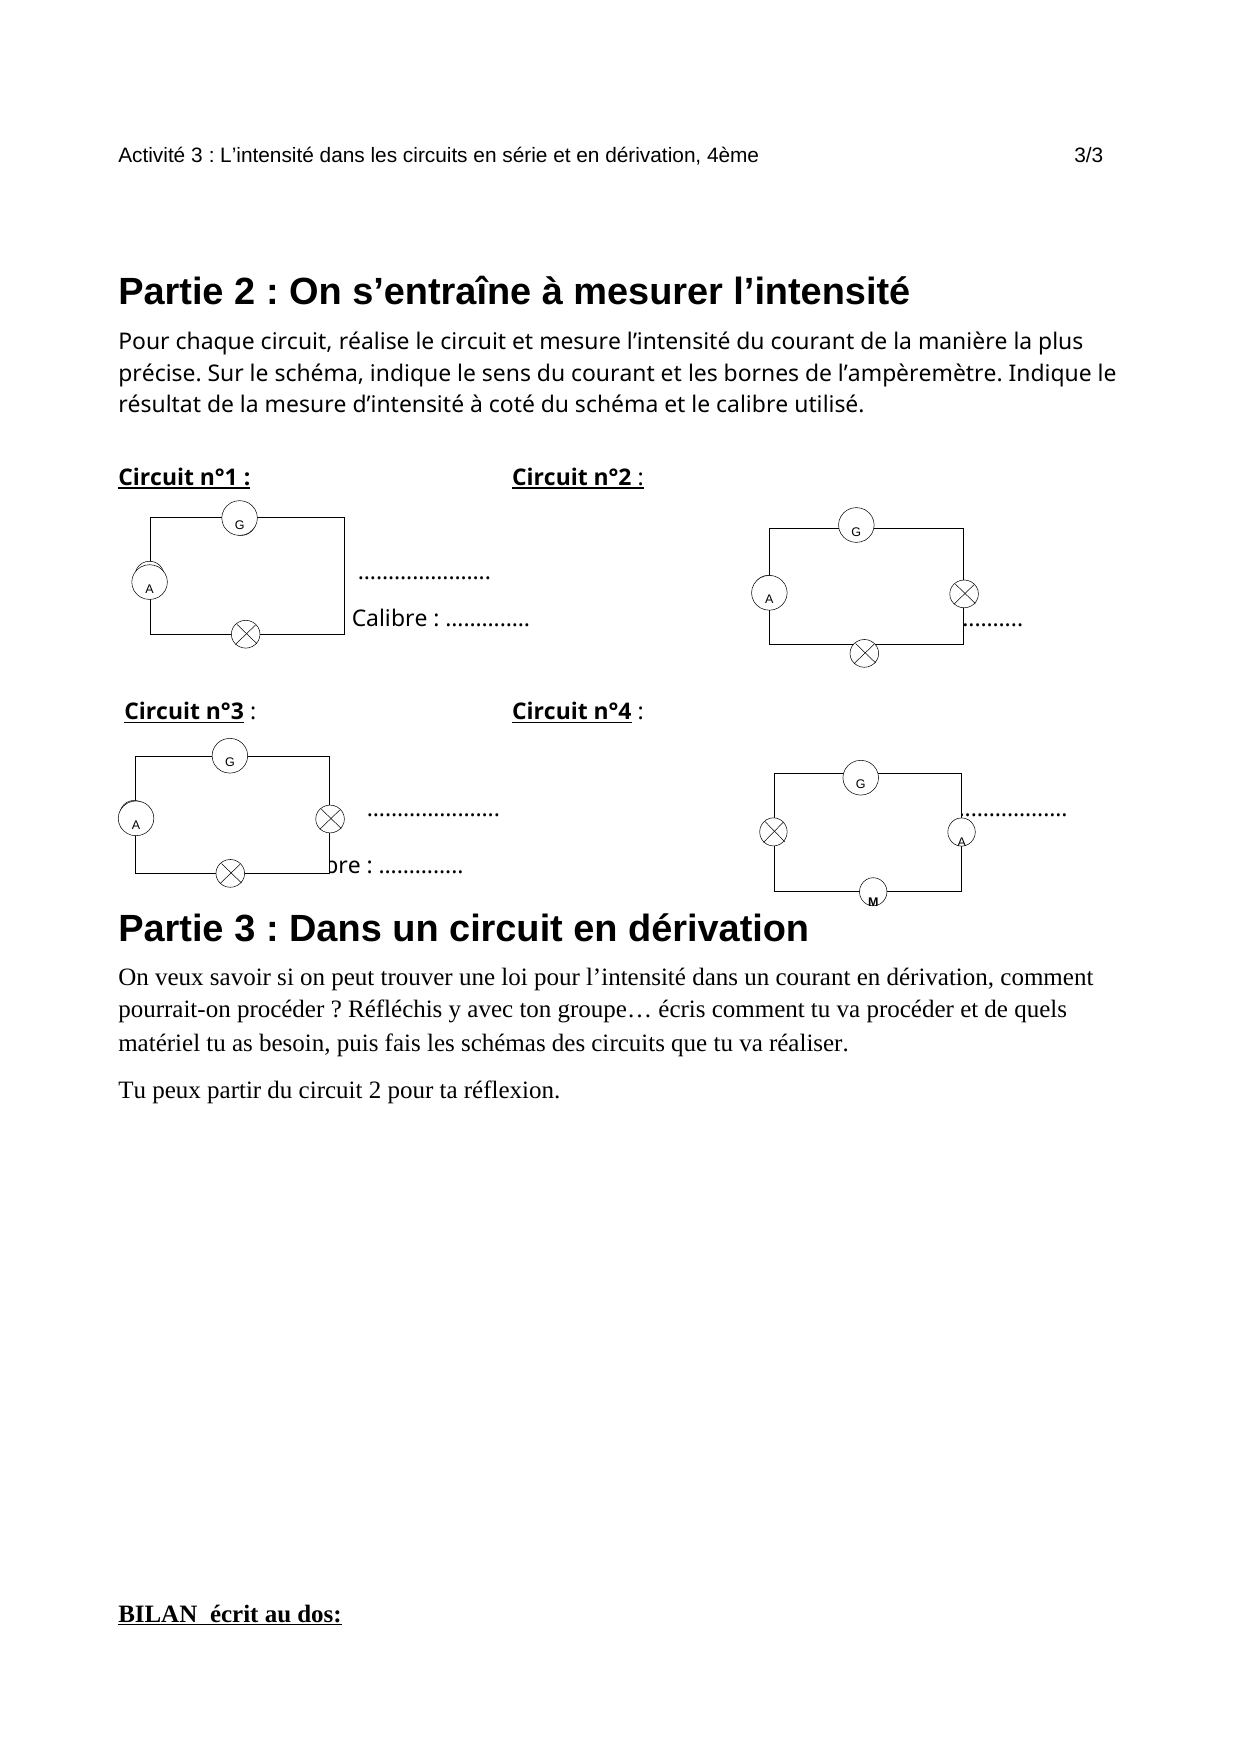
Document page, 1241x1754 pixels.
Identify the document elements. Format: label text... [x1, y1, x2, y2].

text …………………. ……………………. [962, 792, 1122, 824]
text …………………. ……………………. [330, 792, 774, 824]
text Calibre : ………….. Calibre :………….. [244, 849, 774, 880]
text On veux savoir si on peut trouver une loi pour l’intensité dans un courant en dérivation, comment pourrait-on procéder ? Réfléchis y avec ton groupe… écris comment tu va procéder et de quels matériel tu as besoin, puis fais les schémas des circuits que tu va réaliser. [118, 962, 1122, 1056]
text …………………. ……………………. [345, 555, 768, 586]
text Calibre : ………….. Calibre :………….. [266, 602, 1122, 680]
text Tu peux partir du circuit 2 pour ta réflexion. [118, 1075, 1122, 1104]
text Calibre : ………….. Calibre :………….. [962, 849, 1122, 880]
text Circuit n°3 : Circuit n°4 : [118, 695, 1122, 727]
text …………………. ……………………. [964, 555, 1122, 586]
text Calibre : ………….. Calibre :………….. [118, 849, 216, 880]
subtitle Partie 3 : Dans un circuit en dérivation [118, 905, 1122, 949]
subtitle Partie 2 : On s’entraîne à mesurer l’intensité [118, 269, 1122, 313]
text Circuit n°1 : Circuit n°2 : [118, 461, 1122, 492]
text BILAN écrit au dos: [118, 1599, 1122, 1628]
text Pour chaque circuit, réalise le circuit et mesure l’intensité du courant de la manière la plus précise. Sur le schéma, indique le sens du courant et les bornes de l’ampèremètre. Indique le résultat de la mesure d’intensité à coté du schéma et le calibre utilisé. [118, 325, 1122, 419]
